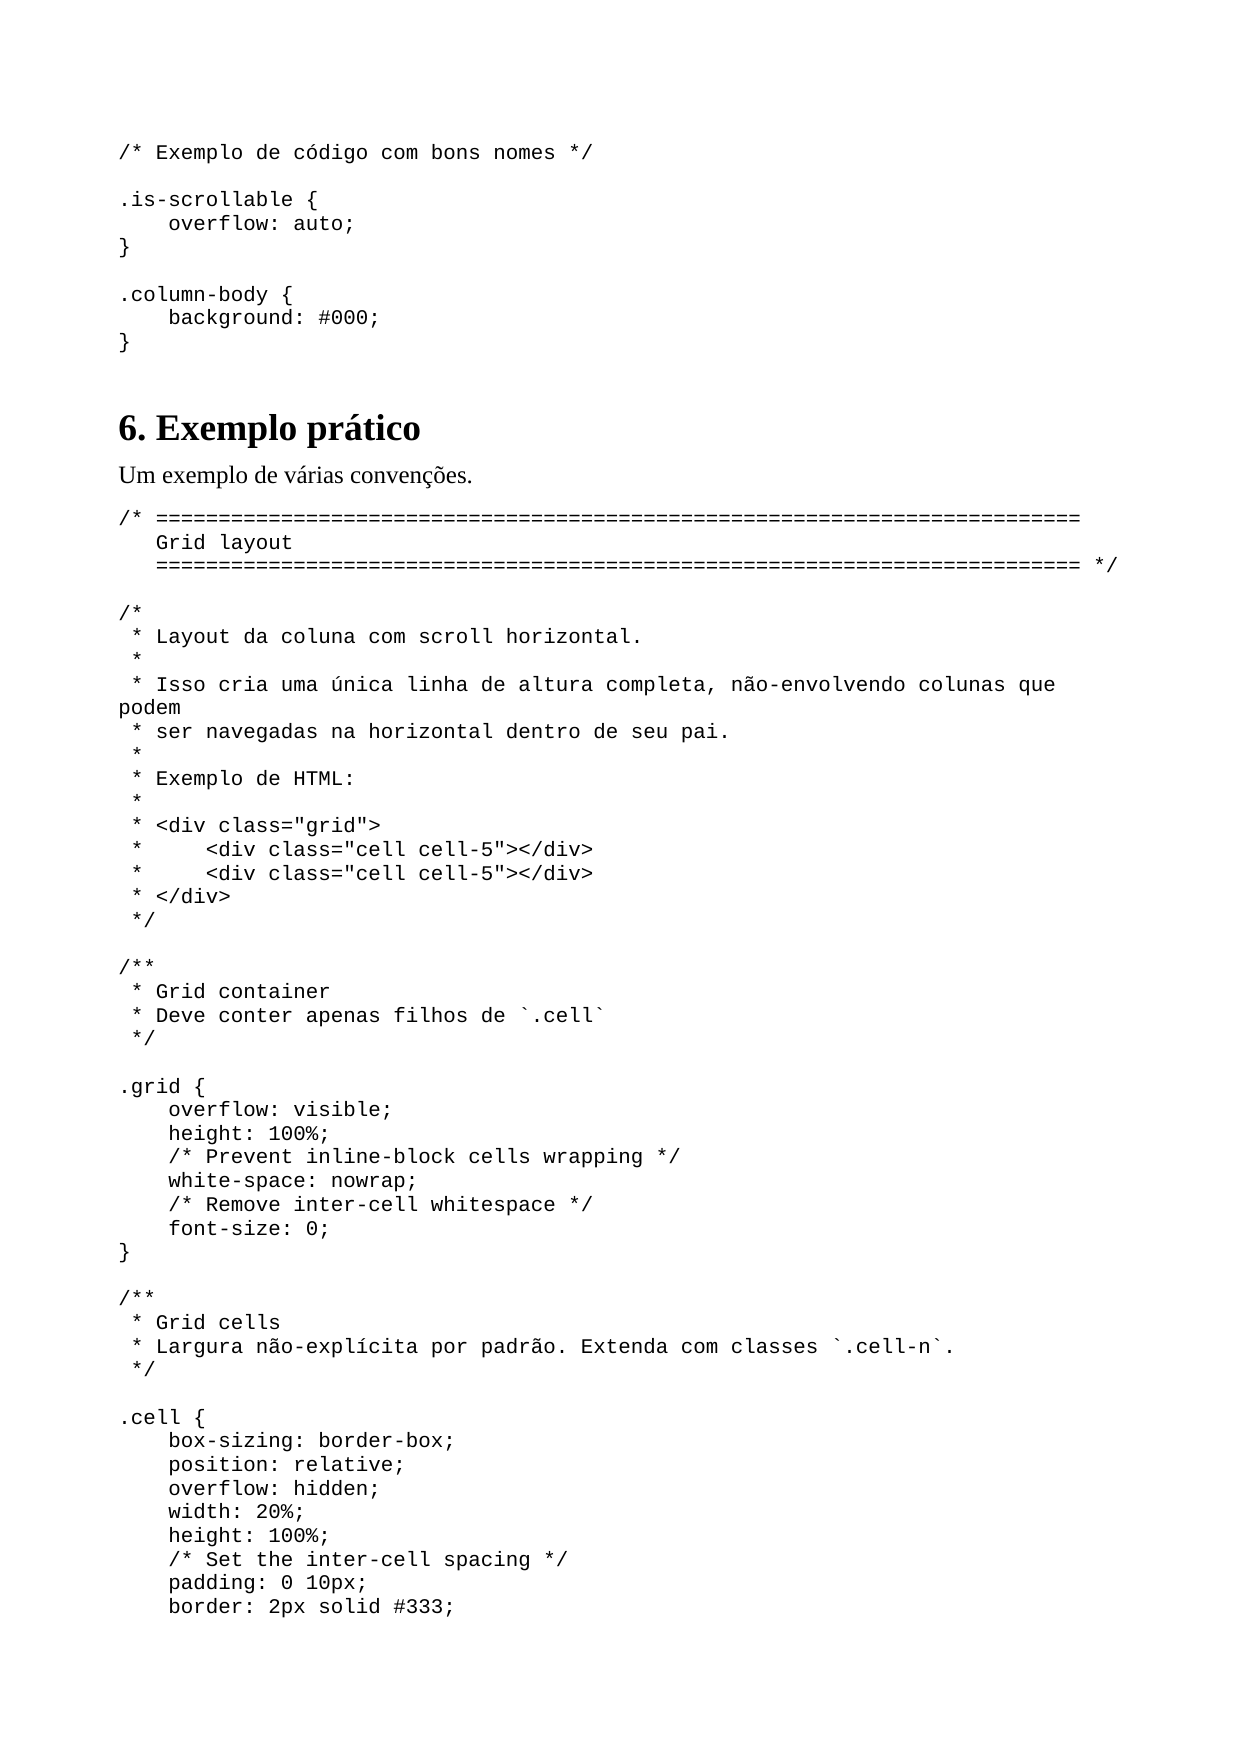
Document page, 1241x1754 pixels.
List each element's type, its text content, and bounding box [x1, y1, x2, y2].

text */ [118, 910, 1122, 934]
text background: #000; [118, 307, 1122, 331]
text * Grid cells [118, 1312, 1122, 1336]
text .column-body { [118, 284, 1122, 307]
text * [118, 650, 1122, 674]
text width: 20%; [118, 1501, 1122, 1525]
text .grid { [118, 1076, 1122, 1099]
text font-size: 0; [118, 1217, 1122, 1241]
text * ser navegadas na horizontal dentro de seu pai. [118, 721, 1122, 744]
text * Deve conter apenas filhos de `.cell` [118, 1005, 1122, 1028]
text /* [118, 603, 1122, 626]
text * <div class="grid"> [118, 816, 1122, 839]
text } [118, 1241, 1122, 1265]
text /* Remove inter-cell whitespace */ [118, 1194, 1122, 1217]
text * Isso cria uma única linha de altura completa, não-envolvendo colunas que podem [118, 674, 1122, 721]
text */ [118, 1028, 1122, 1052]
text * Exemplo de HTML: [118, 768, 1122, 792]
text ========================================================================== */ [118, 555, 1122, 579]
text .cell { [118, 1407, 1122, 1430]
text box-sizing: border-box; [118, 1430, 1122, 1454]
text Grid layout [118, 532, 1122, 555]
text } [118, 236, 1122, 260]
text * Largura não-explícita por padrão. Extenda com classes `.cell-n`. [118, 1336, 1122, 1359]
text height: 100%; [118, 1123, 1122, 1147]
text * [118, 744, 1122, 768]
text * [118, 792, 1122, 816]
text overflow: hidden; [118, 1478, 1122, 1501]
text /** [118, 957, 1122, 981]
text * Grid container [118, 981, 1122, 1005]
text * <div class="cell cell-5"></div> [118, 863, 1122, 886]
text height: 100%; [118, 1525, 1122, 1548]
text border: 2px solid #333; [118, 1596, 1122, 1619]
text * Layout da coluna com scroll horizontal. [118, 626, 1122, 650]
text } [118, 331, 1122, 354]
subtitle 6. Exemplo prático [118, 405, 1122, 448]
text white-space: nowrap; [118, 1170, 1122, 1194]
text overflow: auto; [118, 213, 1122, 236]
text /* ========================================================================== [118, 508, 1122, 532]
text */ [118, 1359, 1122, 1383]
text /** [118, 1288, 1122, 1312]
text padding: 0 10px; [118, 1572, 1122, 1596]
text * <div class="cell cell-5"></div> [118, 839, 1122, 863]
text overflow: visible; [118, 1099, 1122, 1123]
text * </div> [118, 886, 1122, 910]
text /* Set the inter-cell spacing */ [118, 1548, 1122, 1572]
text Um exemplo de várias convenções. [118, 461, 1122, 489]
text .is-scrollable { [118, 189, 1122, 213]
text position: relative; [118, 1454, 1122, 1478]
text /* Prevent inline-block cells wrapping */ [118, 1147, 1122, 1170]
text /* Exemplo de código com bons nomes */ [118, 142, 1122, 165]
